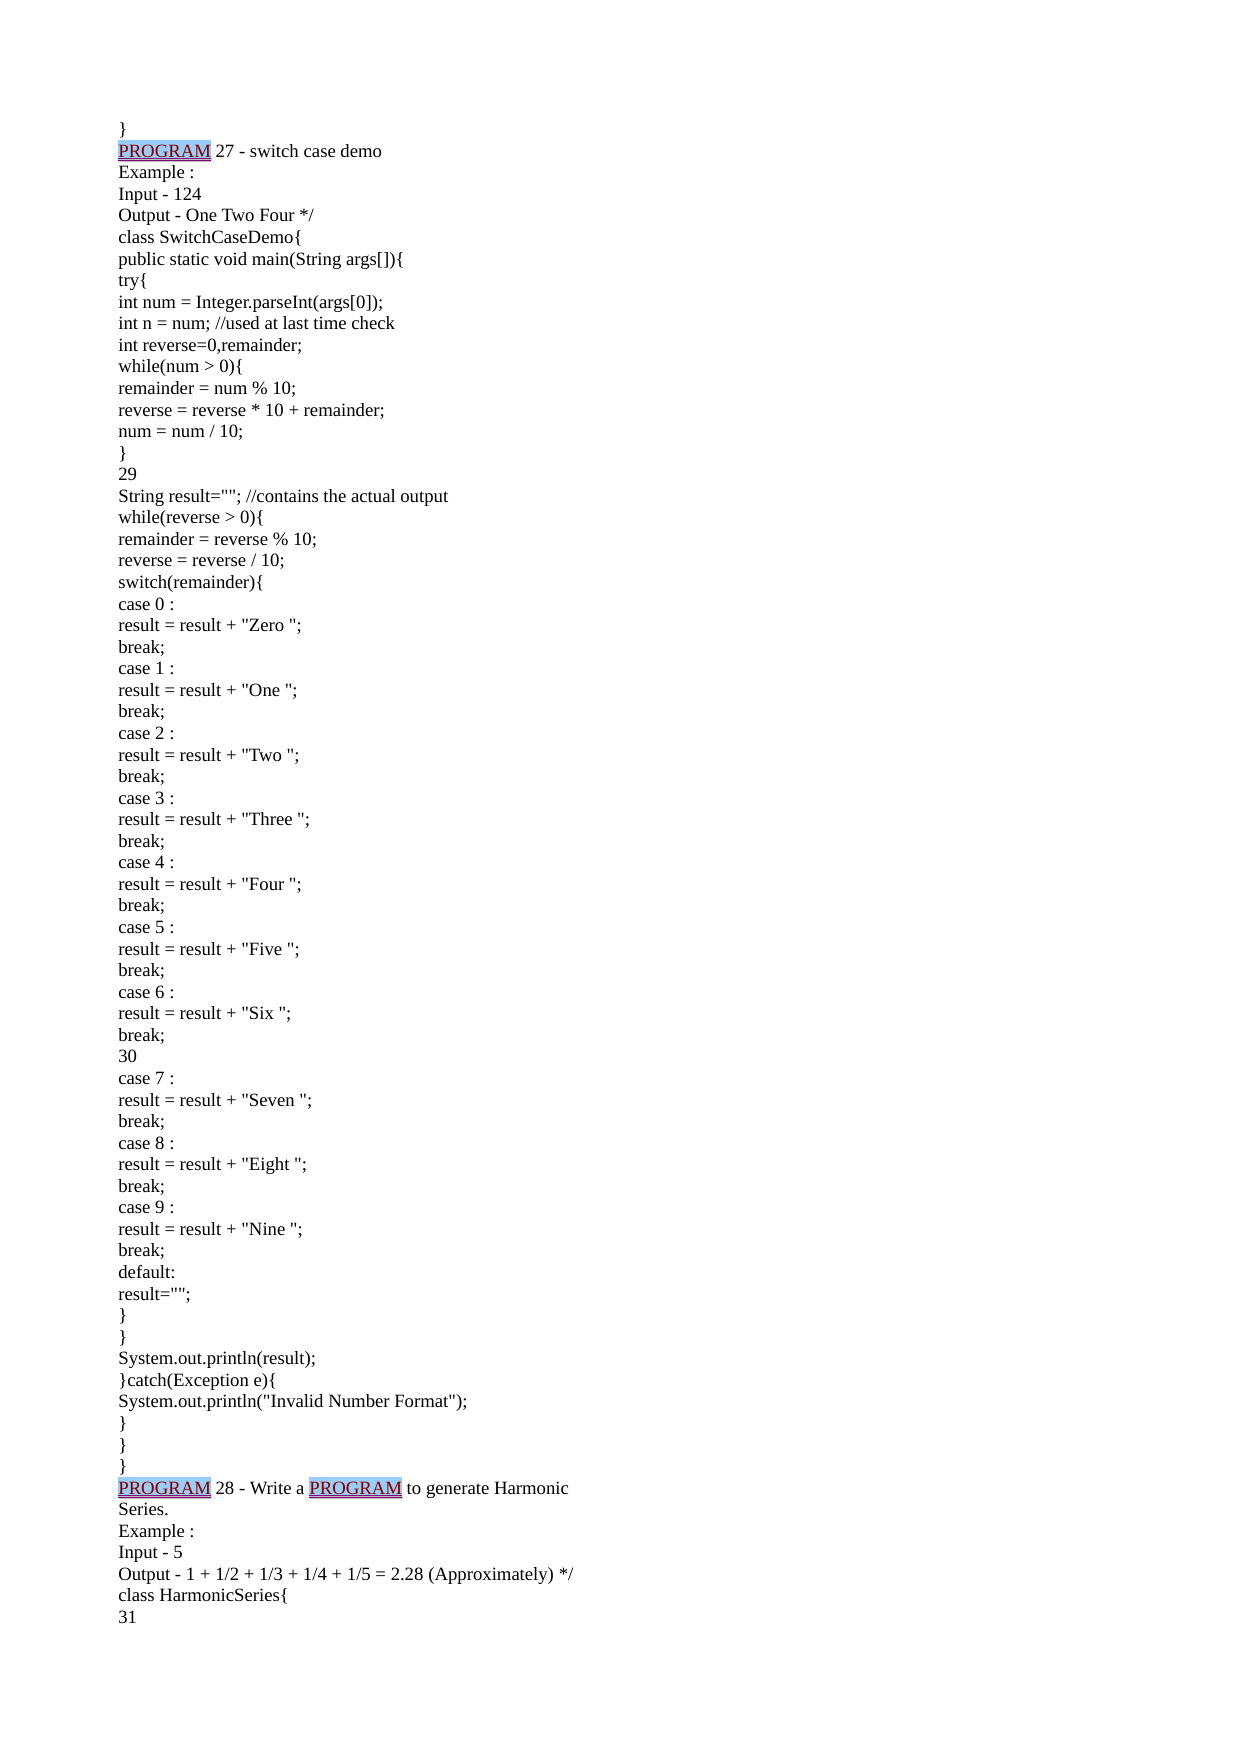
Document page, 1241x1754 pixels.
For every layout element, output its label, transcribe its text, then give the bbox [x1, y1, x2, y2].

text break; [118, 894, 1122, 916]
text result = result + "Zero "; [118, 614, 1122, 636]
text result = result + "Two "; [118, 743, 1122, 765]
text int reverse=0,remainder; [118, 334, 1122, 355]
text System.out.println("Invalid Number Format"); [118, 1390, 1122, 1412]
text } [118, 1304, 1122, 1326]
text result = result + "Nine "; [118, 1218, 1122, 1239]
text remainder = reverse % 10; [118, 528, 1122, 549]
text 29 [118, 463, 1122, 485]
text break; [118, 1024, 1122, 1045]
text case 4 : [118, 851, 1122, 873]
text result = result + "Five "; [118, 937, 1122, 959]
text System.out.println(result); [118, 1347, 1122, 1369]
text Input - 124 [118, 183, 1122, 204]
text } [118, 1455, 1122, 1477]
text try{ [118, 269, 1122, 291]
text num = num / 10; [118, 420, 1122, 442]
text 31 [118, 1606, 1122, 1627]
text break; [118, 700, 1122, 722]
text program 28 - Write a program to generate Harmonic [118, 1477, 1119, 1498]
text }catch(Exception e){ [118, 1369, 1122, 1390]
text result=""; [118, 1282, 1122, 1304]
text result = result + "One "; [118, 679, 1122, 700]
text remainder = num % 10; [118, 377, 1122, 398]
text result = result + "Six "; [118, 1002, 1122, 1024]
text while(reverse > 0){ [118, 506, 1122, 528]
text default: [118, 1261, 1122, 1282]
text result = result + "Seven "; [118, 1088, 1122, 1110]
text break; [118, 1239, 1122, 1261]
text } [118, 118, 1122, 140]
text case 5 : [118, 916, 1122, 937]
text while(num > 0){ [118, 355, 1122, 377]
text switch(remainder){ [118, 571, 1122, 592]
text reverse = reverse * 10 + remainder; [118, 398, 1122, 420]
text Output - 1 + 1/2 + 1/3 + 1/4 + 1/5 = 2.28 (Approximately) */ [118, 1563, 1122, 1584]
text result = result + "Eight "; [118, 1153, 1122, 1175]
text case 9 : [118, 1196, 1122, 1218]
text break; [118, 959, 1122, 981]
text break; [118, 830, 1122, 851]
text case 2 : [118, 722, 1122, 743]
text program 27 - switch case demo [118, 140, 1119, 161]
text Example : [118, 1520, 1122, 1541]
text result = result + "Four "; [118, 873, 1122, 894]
text public static void main(String args[]){ [118, 247, 1122, 269]
text } [118, 442, 1122, 463]
text reverse = reverse / 10; [118, 549, 1122, 571]
text case 3 : [118, 787, 1122, 808]
text break; [118, 765, 1122, 787]
text 30 [118, 1045, 1122, 1067]
text case 0 : [118, 592, 1122, 614]
text case 7 : [118, 1067, 1122, 1088]
text Output - One Two Four */ [118, 204, 1122, 226]
text int num = Integer.parseInt(args[0]); [118, 291, 1122, 312]
text break; [118, 1110, 1122, 1132]
text int n = num; //used at last time check [118, 312, 1122, 334]
text break; [118, 1175, 1122, 1196]
text String result=""; //contains the actual output [118, 485, 1122, 506]
text break; [118, 636, 1122, 657]
text Example : [118, 161, 1122, 183]
text case 8 : [118, 1132, 1122, 1153]
text Series. [118, 1498, 1122, 1520]
text class SwitchCaseDemo{ [118, 226, 1122, 247]
text result = result + "Three "; [118, 808, 1122, 830]
text } [118, 1412, 1122, 1433]
text } [118, 1433, 1122, 1455]
text Input - 5 [118, 1541, 1122, 1563]
text class HarmonicSeries{ [118, 1584, 1122, 1606]
text case 1 : [118, 657, 1122, 679]
text } [118, 1326, 1122, 1347]
text case 6 : [118, 981, 1122, 1002]
